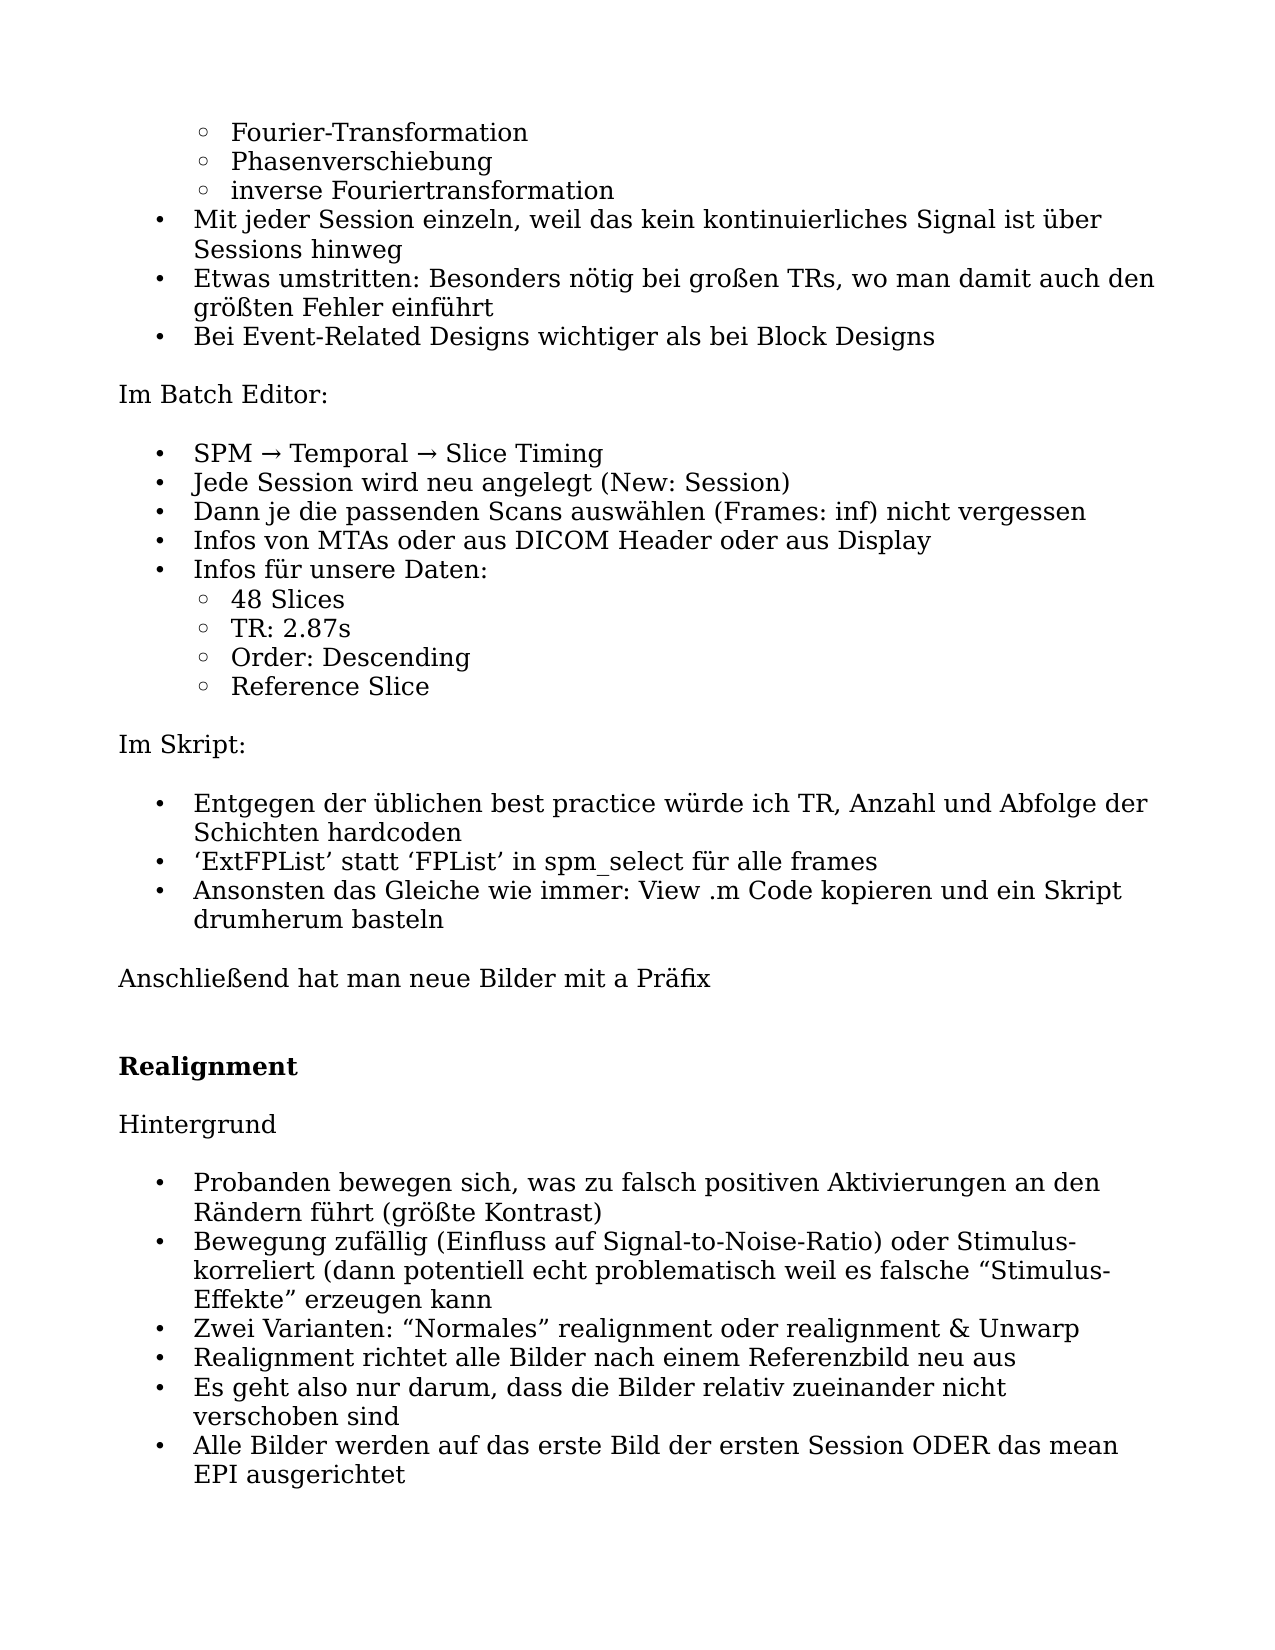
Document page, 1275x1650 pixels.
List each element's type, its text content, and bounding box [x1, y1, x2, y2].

list ‘ExtFPList’ statt ‘FPList’ in spm_select für alle frames [156, 847, 1157, 876]
list Zwei Varianten: “Normales” realignment oder realignment & Unwarp [156, 1314, 1157, 1343]
text Im Skript: [118, 731, 1157, 760]
list Reference Slice [193, 672, 1157, 701]
list inverse Fouriertransformation [193, 176, 1157, 206]
list Es geht also nur darum, dass die Bilder relativ zueinander nicht verschoben sind [156, 1373, 1157, 1431]
text Hintergrund [118, 1110, 1157, 1139]
list Entgegen der üblichen best practice würde ich TR, Anzahl und Abfolge der Schichten hardcoden [156, 789, 1157, 847]
list Bei Event-Related Designs wichtiger als bei Block Designs [156, 322, 1157, 351]
list TR: 2.87s [193, 614, 1157, 643]
list Mit jeder Session einzeln, weil das kein kontinuierliches Signal ist über Sessions hinweg [156, 206, 1157, 264]
list 48 Slices [193, 585, 1157, 614]
list Infos für unsere Daten: [156, 556, 1157, 585]
list Alle Bilder werden auf das erste Bild der ersten Session ODER das mean EPI ausgerichtet [156, 1431, 1157, 1489]
list SPM → Temporal → Slice Timing [156, 439, 1157, 468]
list Fourier-Transformation [193, 118, 1157, 147]
list Phasenverschiebung [193, 147, 1157, 176]
text Realignment [118, 1051, 1157, 1081]
list Probanden bewegen sich, was zu falsch positiven Aktivierungen an den Rändern führt (größte Kontrast) [156, 1168, 1157, 1227]
list Jede Session wird neu angelegt (New: Session) [156, 468, 1157, 497]
list Etwas umstritten: Besonders nötig bei großen TRs, wo man damit auch den größten Fehler einführt [156, 264, 1157, 322]
list Bewegung zufällig (Einfluss auf Signal-to-Noise-Ratio) oder Stimulus-korreliert (dann potentiell echt problematisch weil es falsche “Stimulus-Effekte” erzeugen kann [156, 1227, 1157, 1314]
text Anschließend hat man neue Bilder mit a Präfix [118, 964, 1157, 993]
list Dann je die passenden Scans auswählen (Frames: inf) nicht vergessen [156, 497, 1157, 526]
list Ansonsten das Gleiche wie immer: View .m Code kopieren und ein Skript drumherum basteln [156, 876, 1157, 935]
text Im Batch Editor: [118, 381, 1157, 410]
list Infos von MTAs oder aus DICOM Header oder aus Display [156, 526, 1157, 556]
list Realignment richtet alle Bilder nach einem Referenzbild neu aus [156, 1343, 1157, 1373]
list Order: Descending [193, 643, 1157, 672]
